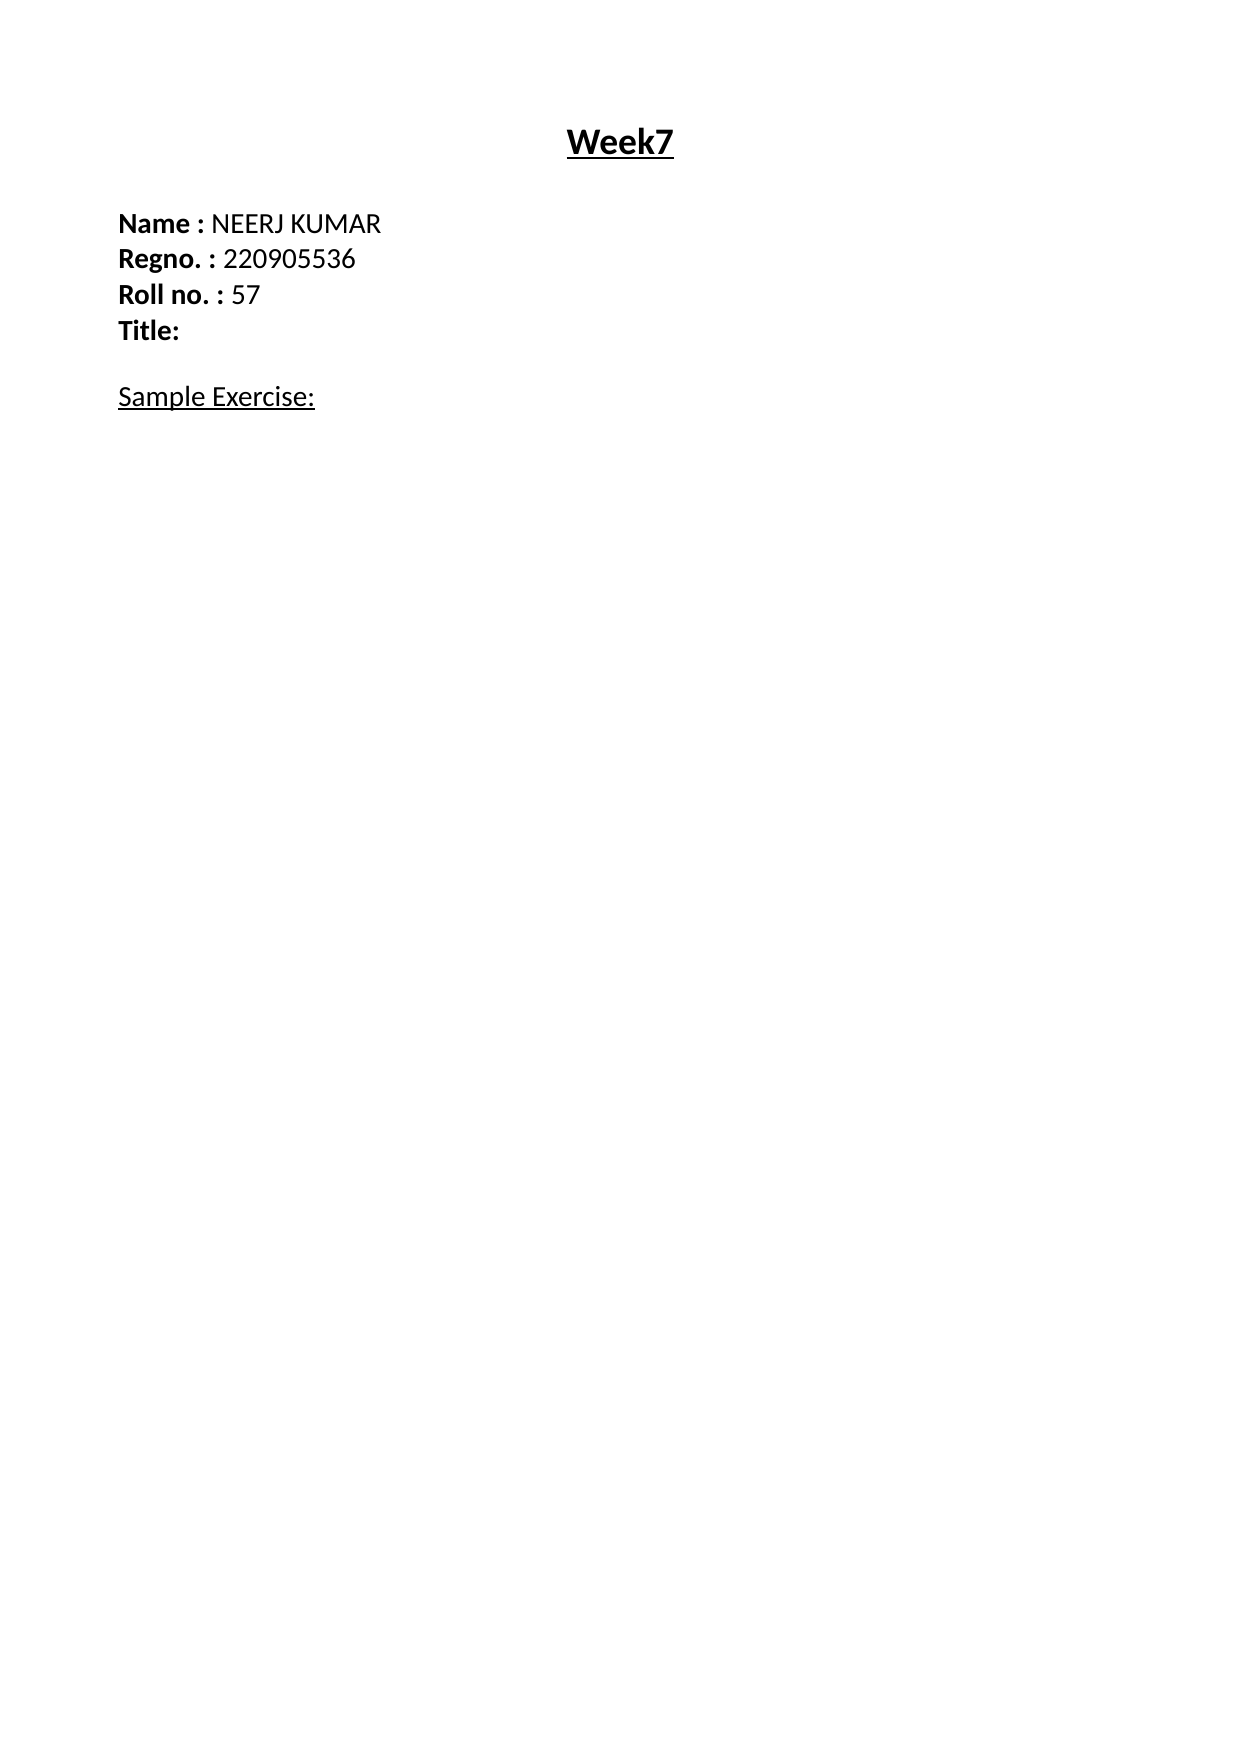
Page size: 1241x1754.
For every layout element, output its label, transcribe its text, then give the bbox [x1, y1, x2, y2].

text Regno. : 220905536 [118, 240, 1122, 276]
text Title: [118, 312, 1122, 347]
text Roll no. : 57 [118, 276, 1122, 312]
text Week7 [118, 118, 1122, 164]
text Sample Exercise: [118, 378, 1122, 413]
text Name : NEERJ KUMAR [118, 205, 1122, 240]
